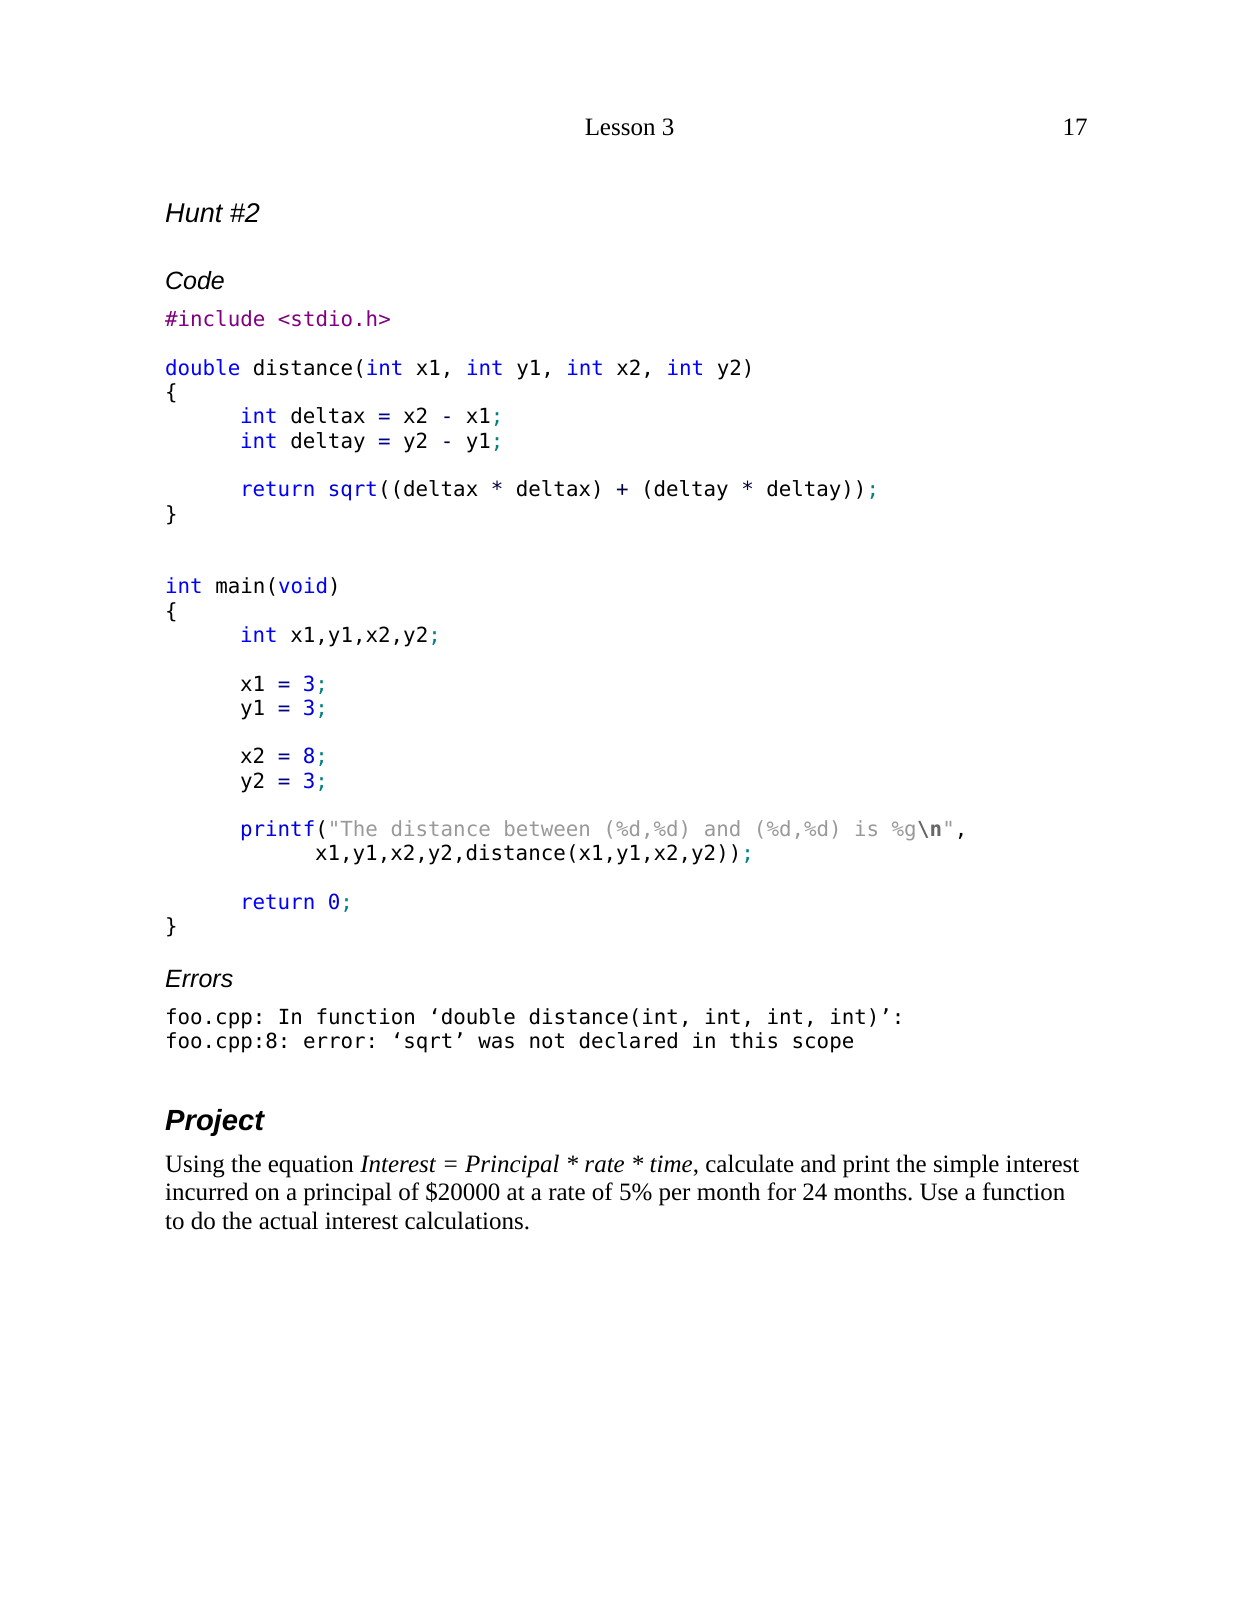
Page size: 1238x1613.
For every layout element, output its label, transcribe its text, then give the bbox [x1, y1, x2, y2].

text } [165, 914, 1087, 938]
text return 0; [165, 890, 1087, 914]
text int x1,y1,x2,y2; [165, 623, 1087, 647]
text foo.cpp: In function ‘double distance(int, int, int, int)’: [165, 1005, 1087, 1029]
text int main(void) [165, 574, 1087, 599]
text x2 = 8; [165, 744, 1087, 769]
text { [165, 380, 1087, 404]
subtitle Errors [165, 963, 1087, 992]
text x1 = 3; [165, 672, 1087, 696]
subtitle Hunt #2 [165, 197, 1087, 229]
text { [165, 599, 1087, 623]
subtitle Project [165, 1103, 1087, 1136]
subtitle Code [165, 266, 1087, 295]
text double distance(int x1, int y1, int x2, int y2) [165, 356, 1087, 380]
text int deltay = y2 - y1; [165, 429, 1087, 453]
text foo.cpp:8: error: ‘sqrt’ was not declared in this scope [165, 1029, 1087, 1053]
text return sqrt((deltax * deltax) + (deltay * deltay)); [165, 477, 1087, 502]
text int deltax = x2 - x1; [165, 404, 1087, 429]
text Using the equation Interest = Principal * rate * time, calculate and print the simple interest incurred on a principal of $20000 at a rate of 5% per month for 24 months. Use a function to do the actual interest calculations. [165, 1149, 1087, 1235]
text #include <stdio.h> [165, 307, 1087, 332]
text } [165, 502, 1087, 526]
text y2 = 3; [165, 769, 1087, 793]
text y1 = 3; [165, 696, 1087, 720]
text printf("The distance between (%d,%d) and (%d,%d) is %g\n", [165, 817, 1087, 841]
text x1,y1,x2,y2,distance(x1,y1,x2,y2)); [165, 841, 1087, 866]
